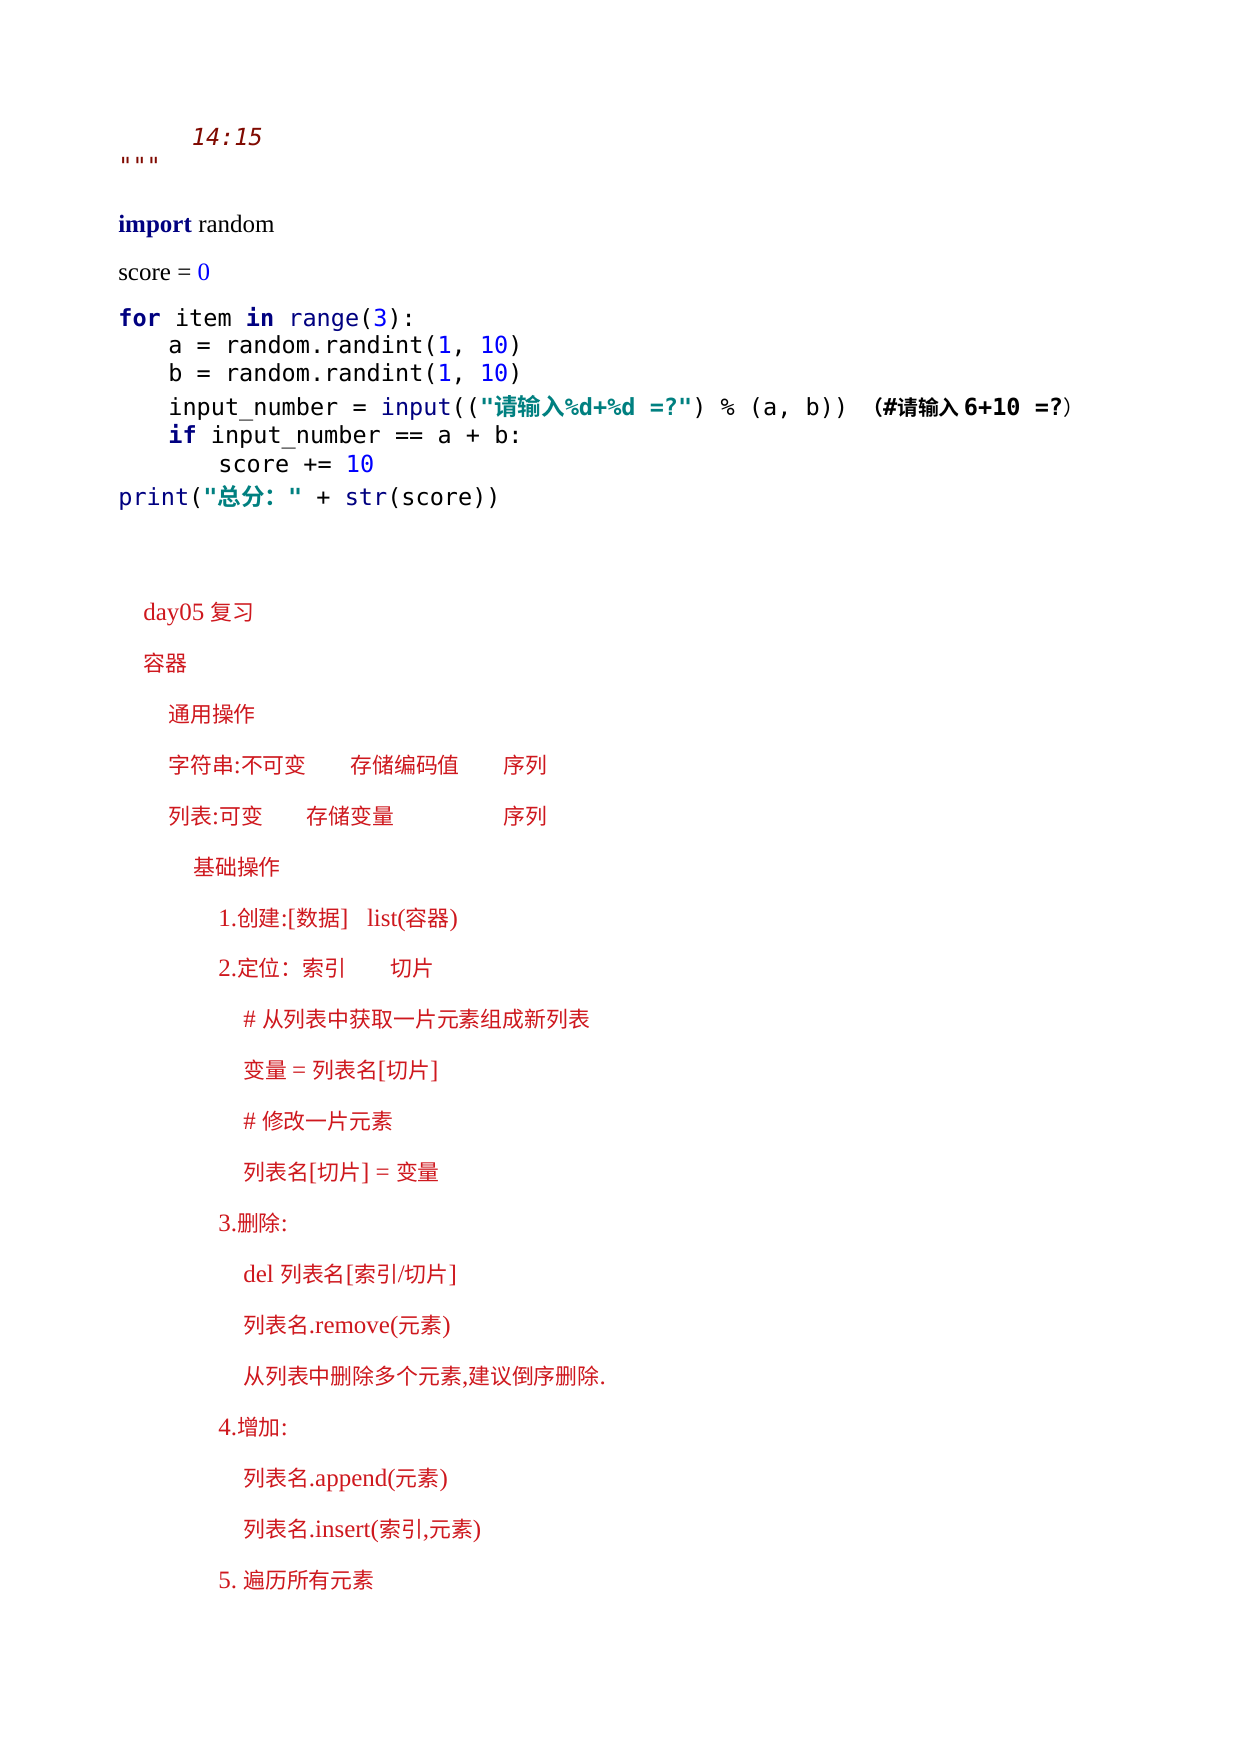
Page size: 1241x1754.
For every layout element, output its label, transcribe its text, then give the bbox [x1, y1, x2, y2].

text 通用操作 [118, 697, 1122, 728]
text input_number = input(("请输入%d+%d =?") % (a, b)) （#请输入6+10 =?） [118, 388, 1122, 422]
text print("总分：" + str(score)) [118, 478, 1122, 512]
text if input_number == a + b: [118, 422, 1122, 450]
text 4.增加: [118, 1410, 1122, 1442]
text 字符串:不可变 存储编码值 序列 [118, 748, 1122, 779]
text import random [118, 209, 1122, 238]
text 容器 [118, 646, 1122, 677]
text 列表名.remove(元素) [118, 1308, 1122, 1340]
text b = random.randint(1, 10) [118, 360, 1122, 388]
text 列表名[切片] = 变量 [118, 1155, 1122, 1187]
text """ [118, 152, 1122, 179]
text for item in range(3): [118, 304, 1122, 332]
text score += 10 [118, 450, 1122, 478]
text 列表名.insert(索引,元素) [118, 1512, 1122, 1543]
text 列表名.append(元素) [118, 1461, 1122, 1492]
text 列表:可变 存储变量 序列 [118, 799, 1122, 830]
text 从列表中删除多个元素,建议倒序删除. [118, 1359, 1122, 1391]
text 1.创建:[数据] list(容器) [118, 901, 1122, 932]
text 14:15 [118, 118, 1122, 152]
text # 修改一片元素 [118, 1104, 1122, 1136]
text 2.定位：索引 切片 [118, 951, 1122, 983]
text # 从列表中获取一片元素组成新列表 [118, 1002, 1122, 1034]
text day05 复习 [118, 595, 1122, 627]
text 5. 遍历所有元素 [118, 1563, 1122, 1594]
text 基础操作 [118, 849, 1122, 881]
text a = random.randint(1, 10) [118, 332, 1122, 360]
text 3.删除: [118, 1206, 1122, 1238]
text 变量 = 列表名[切片] [118, 1053, 1122, 1085]
text del 列表名[索引/切片] [118, 1257, 1122, 1289]
text score = 0 [118, 257, 1122, 285]
